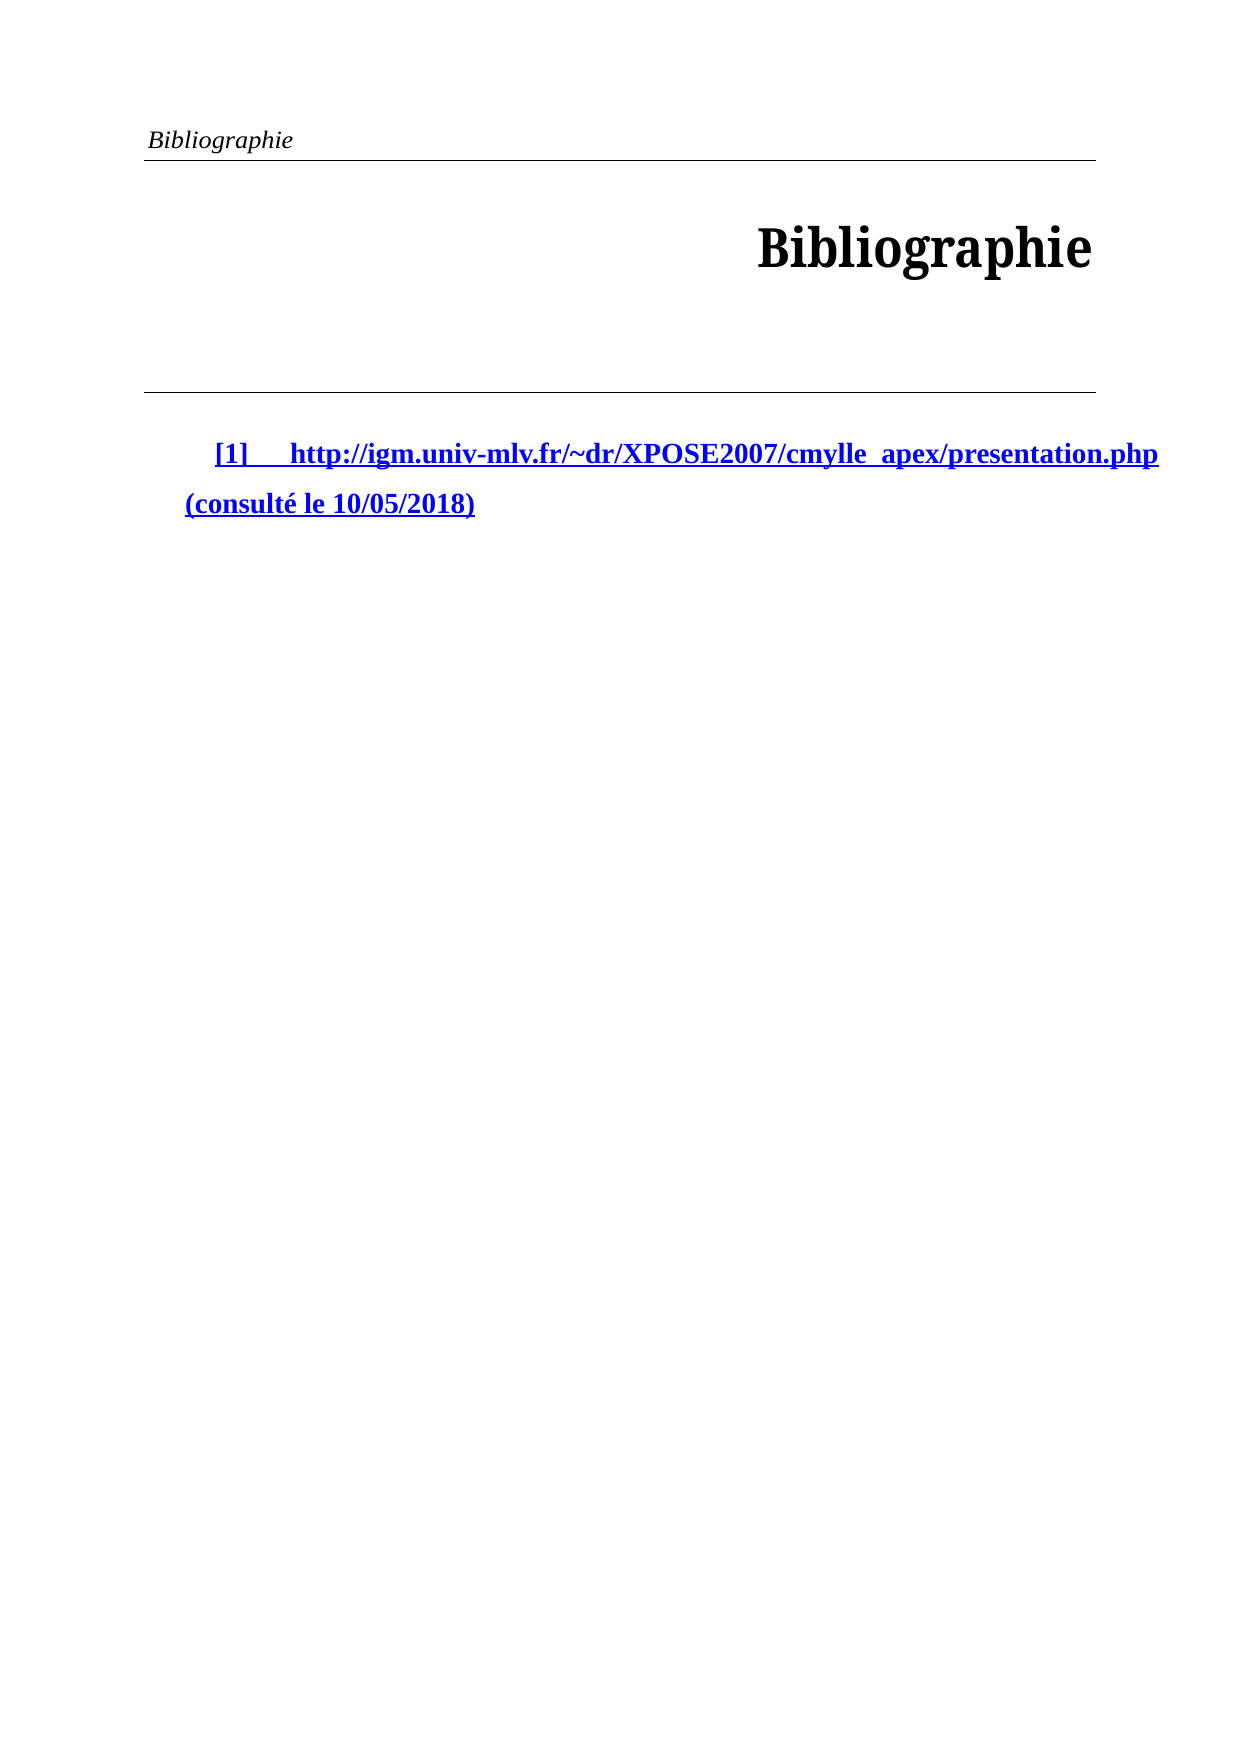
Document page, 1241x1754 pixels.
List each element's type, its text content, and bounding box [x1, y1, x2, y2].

text Bibliographie [462, 219, 1093, 280]
text [1] http://igm.univ-mlv.fr/~dr/XPOSE2007/cmylle_apex/presentation.php (consulté le 10/05/2018) [185, 436, 1159, 520]
